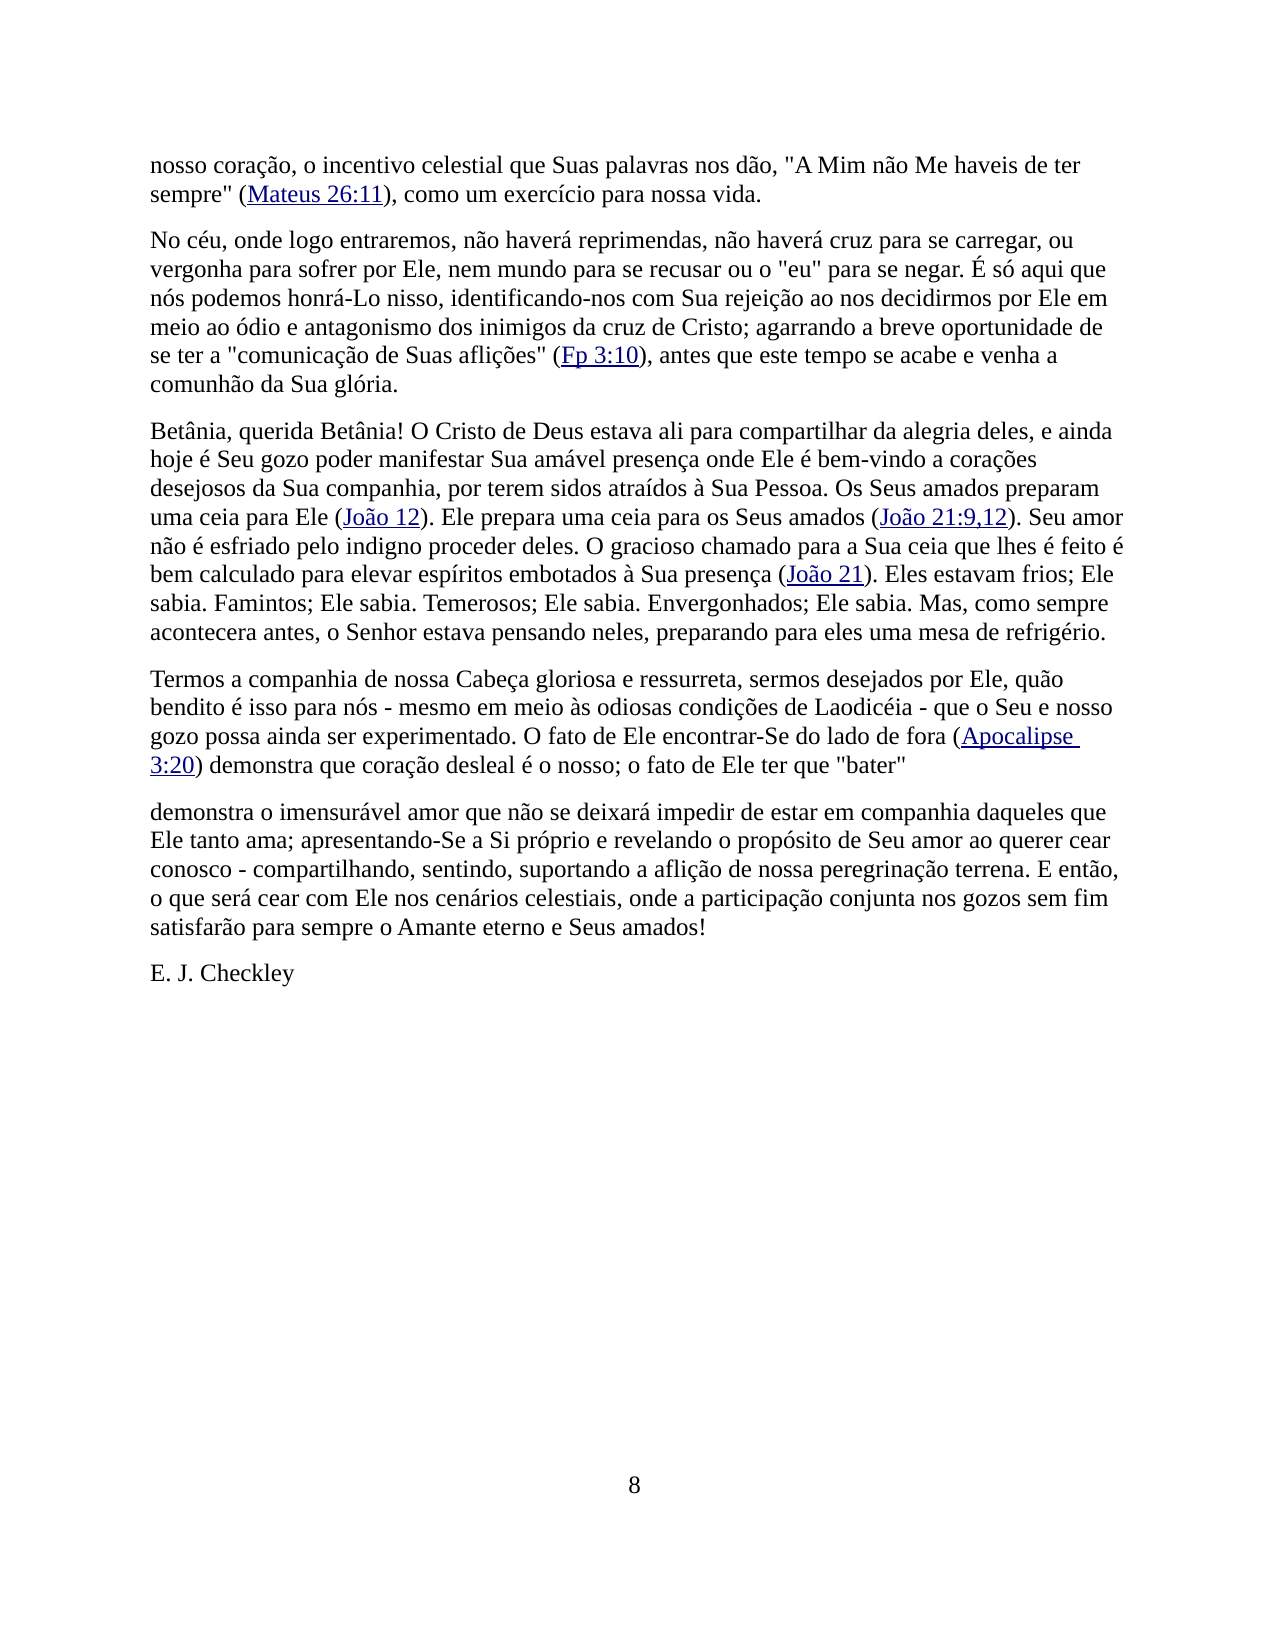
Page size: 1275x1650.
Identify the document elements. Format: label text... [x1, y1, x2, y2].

text E. J. Checkley [150, 958, 1125, 987]
text nosso coração, o incentivo celestial que Suas palavras nos dão, "A Mim não Me haveis de ter sempre" (Mateus 26:11), como um exercício para nossa vida. [150, 150, 1125, 207]
text Termos a companhia de nossa Cabeça gloriosa e ressurreta, sermos desejados por Ele, quão bendito é isso para nós - mesmo em meio às odiosas condições de Laodicéia - que o Seu e nosso gozo possa ainda ser experimentado. O fato de Ele encontrar-Se do lado de fora (Apocalipse 3:20) demonstra que coração desleal é o nosso; o fato de Ele ter que "bater" [150, 664, 1125, 779]
text Betânia, querida Betânia! O Cristo de Deus estava ali para compartilhar da alegria deles, e ainda hoje é Seu gozo poder manifestar Sua amável presença onde Ele é bem-vindo a corações desejosos da Sua companhia, por terem sidos atraídos à Sua Pessoa. Os Seus amados preparam uma ceia para Ele (João 12). Ele prepara uma ceia para os Seus amados (João 21:9,12). Seu amor não é esfriado pelo indigno proceder deles. O gracioso chamado para a Sua ceia que lhes é feito é bem calculado para elevar espíritos embotados à Sua presença (João 21). Eles estavam frios; Ele sabia. Famintos; Ele sabia. Temerosos; Ele sabia. Envergonhados; Ele sabia. Mas, como sempre acontecera antes, o Senhor estava pensando neles, preparando para eles uma mesa de refrigério. [150, 416, 1125, 646]
text No céu, onde logo entraremos, não haverá reprimendas, não haverá cruz para se carregar, ou vergonha para sofrer por Ele, nem mundo para se recusar ou o "eu" para se negar. É só aqui que nós podemos honrá-Lo nisso, identificando-nos com Sua rejeição ao nos decidirmos por Ele em meio ao ódio e antagonismo dos inimigos da cruz de Cristo; agarrando a breve oportunidade de se ter a "comunicação de Suas aflições" (Fp 3:10), antes que este tempo se acabe e venha a comunhão da Sua glória. [150, 225, 1125, 398]
text demonstra o imensurável amor que não se deixará impedir de estar em companhia daqueles que Ele tanto ama; apresentando-Se a Si próprio e revelando o propósito de Seu amor ao querer cear conosco - compartilhando, sentindo, suportando a aflição de nossa peregrinação terrena. E então, o que será cear com Ele nos cenários celestiais, onde a participação conjunta nos gozos sem fim satisfarão para sempre o Amante eterno e Seus amados! [150, 797, 1125, 940]
